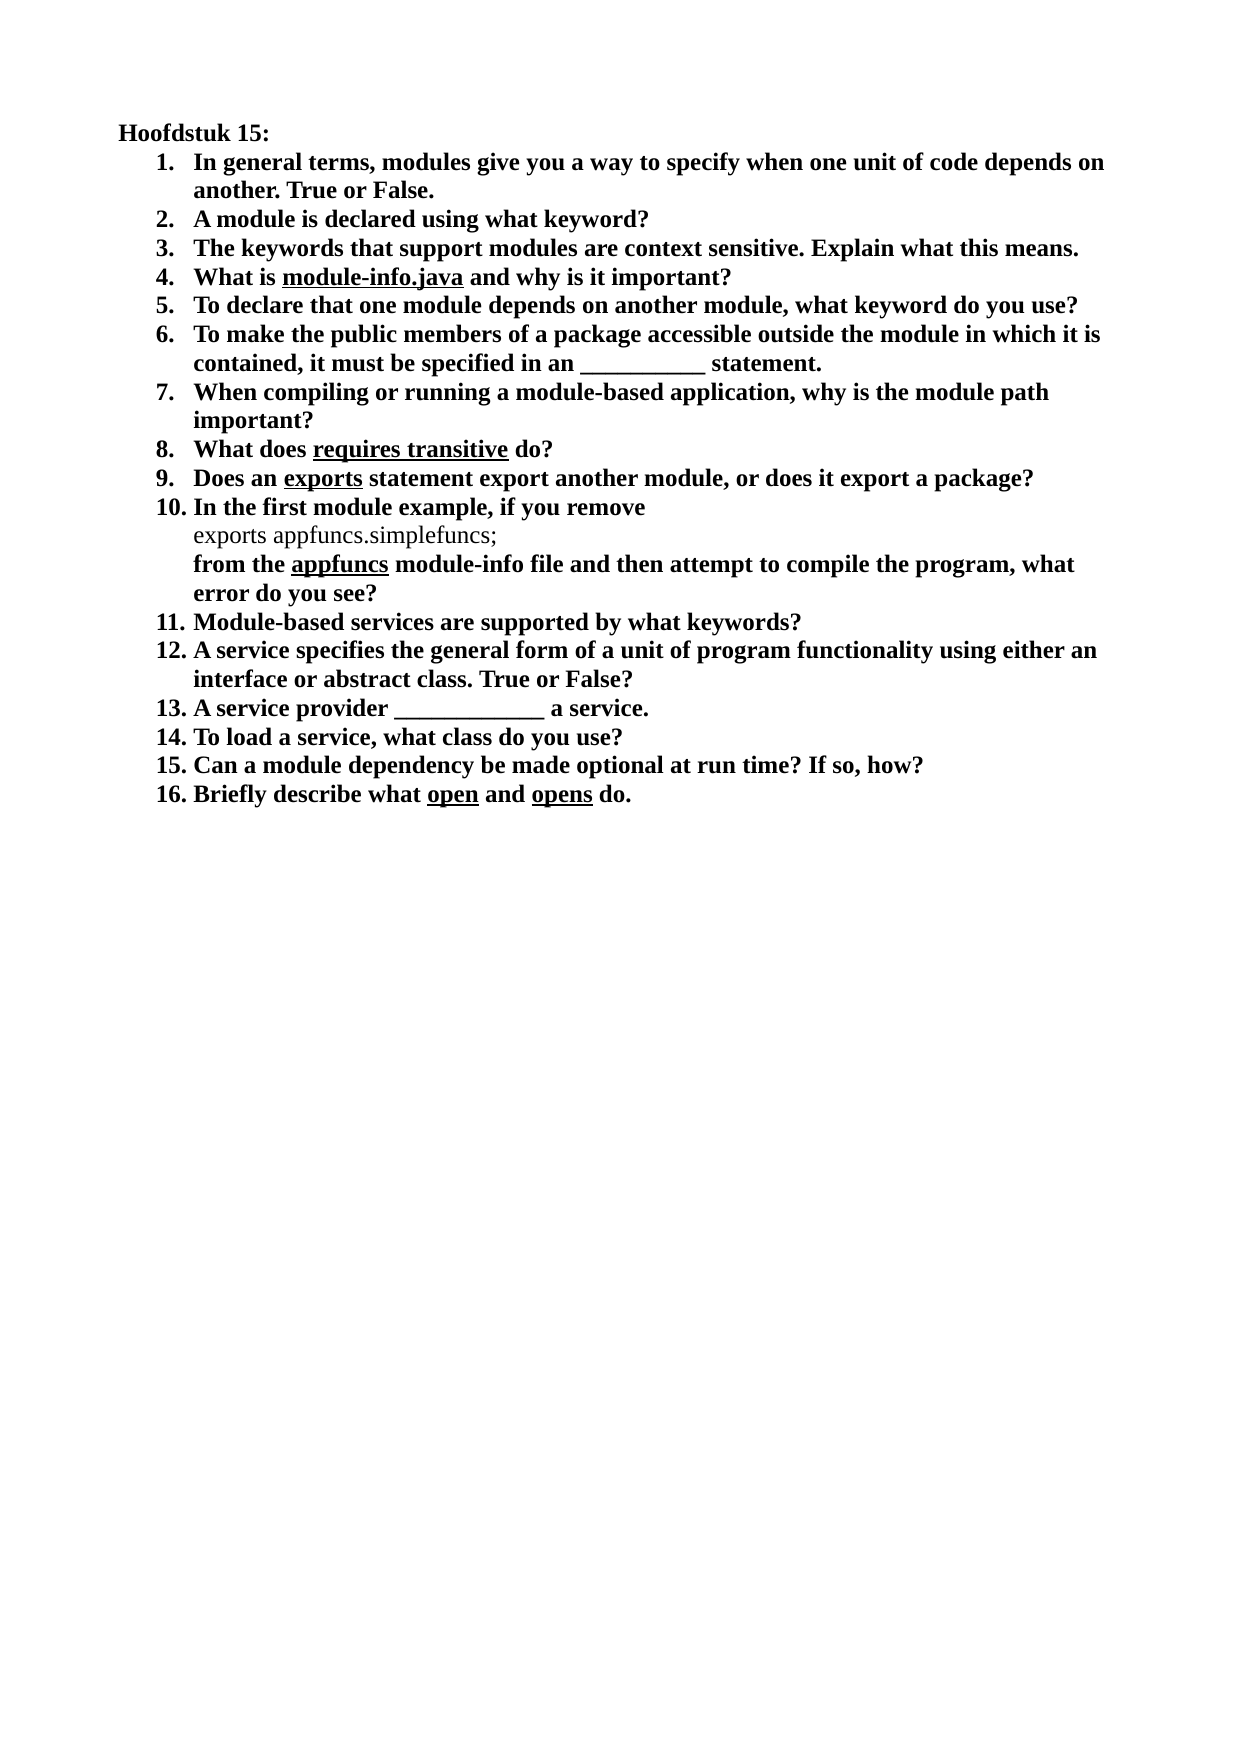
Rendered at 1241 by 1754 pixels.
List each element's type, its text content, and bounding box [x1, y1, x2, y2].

list To load a service, what class do you use? [156, 722, 1122, 751]
list In the first module example, if you remove [156, 492, 1122, 521]
list A service provider ____________ a service. [156, 693, 1122, 722]
list When compiling or running a module-based application, why is the module path important? [156, 377, 1122, 434]
list To declare that one module depends on another module, what keyword do you use? [156, 291, 1122, 319]
list In general terms, modules give you a way to specify when one unit of code depends on another. True or False. [156, 147, 1122, 204]
list What is module-info.java and why is it important? [156, 262, 1122, 291]
list A module is declared using what keyword? [156, 204, 1122, 233]
list from the appfuncs module-info file and then attempt to compile the program, what error do you see? [156, 549, 1122, 607]
list exports appfuncs.simplefuncs; [156, 521, 1122, 549]
list The keywords that support modules are context sensitive. Explain what this means. [156, 233, 1122, 262]
list Briefly describe what open and opens do. [156, 779, 1122, 808]
list To make the public members of a package accessible outside the module in which it is contained, it must be specified in an __________ statement. [156, 319, 1122, 377]
list What does requires transitive do? [156, 434, 1122, 463]
list Module-based services are supported by what keywords? [156, 607, 1122, 636]
list Does an exports statement export another module, or does it export a package? [156, 463, 1122, 492]
list Can a module dependency be made optional at run time? If so, how? [156, 751, 1122, 779]
text Hoofdstuk 15: [118, 118, 1122, 147]
list A service specifies the general form of a unit of program functionality using either an interface or abstract class. True or False? [156, 636, 1122, 693]
